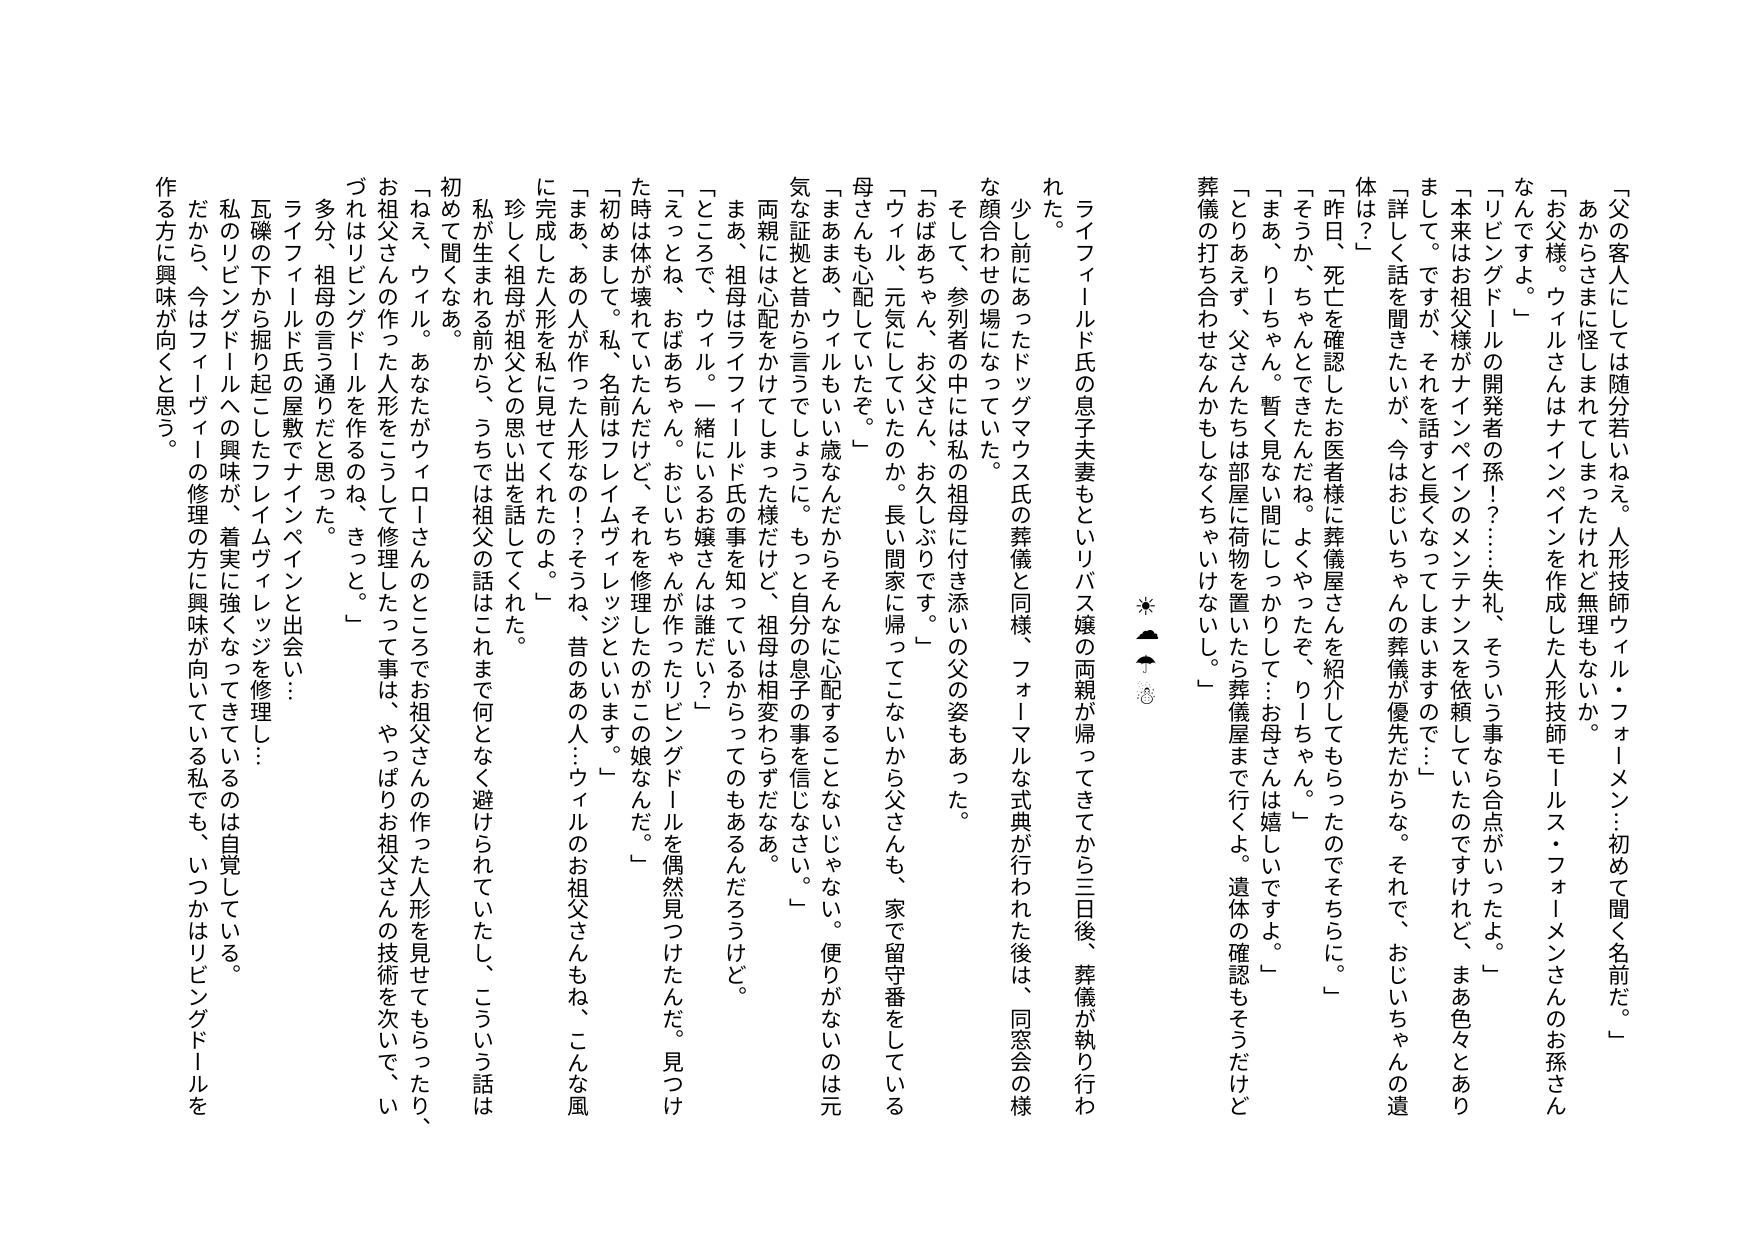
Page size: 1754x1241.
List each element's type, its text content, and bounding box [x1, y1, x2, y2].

text 「リビングドールの開発者の孫！？……失礼、そういう事なら合点がいったよ。」 [1477, 176, 1509, 1122]
text 両親には心配をかけてしまった様だけど、祖母は相変わらずだなあ。 [753, 176, 784, 1122]
text まあ、祖母はライフィールド氏の事を知っているからってのもあるんだろうけど。 [721, 176, 753, 1122]
text 「まあ、りーちゃん。暫く見ない間にしっかりして…お母さんは嬉しいですよ。」 [1256, 176, 1287, 1122]
text 珍しく祖母が祖父との思い出を話してくれた。 [499, 176, 531, 1122]
text 多分、祖母の言う通りだと思った。 [309, 176, 341, 1122]
text 私のリビングドールへの興味が、着実に強くなってきているのは自覚している。 [214, 176, 246, 1122]
text 「初めまして。私、名前はフレイムヴィレッジといいます。」 [594, 176, 626, 1122]
text 私が生まれる前から、うちでは祖父の話はこれまで何となく避けられていたし、こういう話は初めて聞くなあ。 [436, 176, 499, 1122]
text 瓦礫の下から掘り起こしたフレイムヴィレッジを修理し… [246, 176, 278, 1122]
text 「お父様。ウィルさんはナインペインを作成した人形技師モールス・フォーメンさんのお孫さんなんですよ。」 [1509, 176, 1572, 1122]
text 「おばあちゃん、お父さん、お久しぶりです。」 [911, 176, 943, 1122]
text 「えっとね、おばあちゃん。おじいちゃんが作ったリビングドールを偶然見つけたんだ。見つけた時は体が壊れていたんだけど、それを修理したのがこの娘なんだ。」 [626, 176, 689, 1122]
text 少し前にあったドッグマウス氏の葬儀と同様、フォーマルな式典が行われた後は、同窓会の様な顔合わせの場になっていた。 [974, 176, 1038, 1122]
text 「ところで、ウィル。一緒にいるお嬢さんは誰だい？」 [689, 176, 721, 1122]
text あからさまに怪しまれてしまったけれど無理もないか。 [1572, 176, 1604, 1122]
text 「そうか、ちゃんとできたんだね。よくやったぞ、りーちゃん。」 [1287, 176, 1319, 1122]
text そして、参列者の中には私の祖母に付き添いの父の姿もあった。 [943, 176, 974, 1122]
text 「ねえ、ウィル。あなたがウィローさんのところでお祖父さんの作った人形を見せてもらったり、お祖父さんの作った人形をこうして修理したって事は、やっぱりお祖父さんの技術を次いで、いづれはリビングドールを作るのね、きっと。」 [341, 176, 436, 1122]
text 「まあまあ、ウィルもいい歳なんだからそんなに心配することないじゃない。便りがないのは元気な証拠と昔から言うでしょうに。もっと自分の息子の事を信じなさい。」 [784, 176, 848, 1122]
text 「まあ、あの人が作った人形なの！？そうね、昔のあの人…ウィルのお祖父さんもね、こんな風に完成した人形を私に見せてくれたのよ。」 [531, 176, 594, 1122]
text ライフィールド氏の屋敷でナインペインと出会い… [278, 176, 309, 1122]
text 「詳しく話を聞きたいが、今はおじいちゃんの葬儀が優先だからな。それで、おじいちゃんの遺体は？」 [1351, 176, 1414, 1122]
text 「とりあえず、父さんたちは部屋に荷物を置いたら葬儀屋まで行くよ。遺体の確認もそうだけど葬儀の打ち合わせなんかもしなくちゃいけないし。」 [1192, 176, 1256, 1122]
text ☀☁☂☃ [1130, 176, 1164, 1122]
text 「父の客人にしては随分若いねえ。人形技師ウィル・フォーメン…初めて聞く名前だ。」 [1604, 176, 1636, 1122]
text 「本来はお祖父様がナインペインのメンテナンスを依頼していたのですけれど、まあ色々とありまして。ですが、それを話すと長くなってしまいますので…」 [1414, 176, 1477, 1122]
text 「ウィル、元気にしていたのか。長い間家に帰ってこないから父さんも、家で留守番をしている母さんも心配していたぞ。」 [848, 176, 911, 1122]
text ライフィールド氏の息子夫妻もといリバス嬢の両親が帰ってきてから三日後、葬儀が執り行われた。 [1038, 176, 1101, 1122]
text 「昨日、死亡を確認したお医者様に葬儀屋さんを紹介してもらったのでそちらに。」 [1319, 176, 1351, 1122]
text だから、今はフィーヴィーの修理の方に興味が向いている私でも、いつかはリビングドールを作る方に興味が向くと思う。 [151, 176, 214, 1122]
